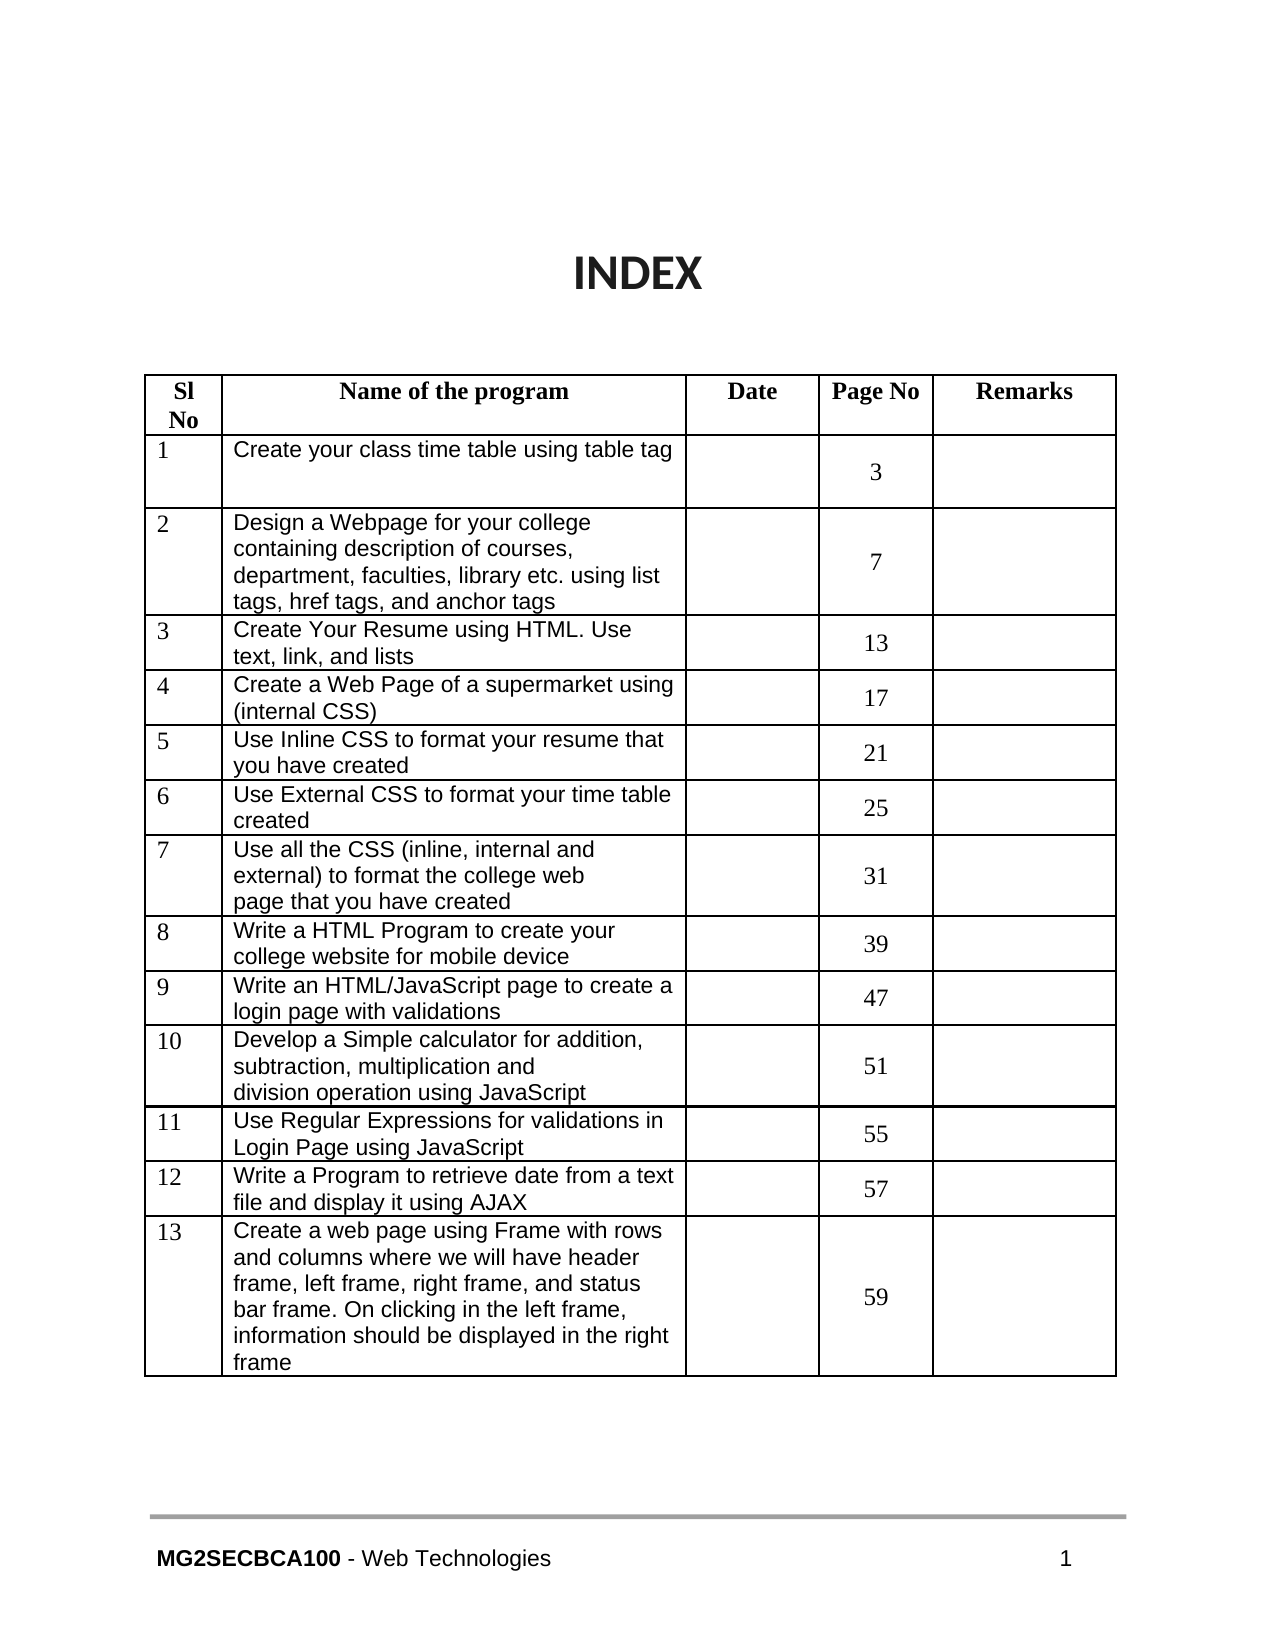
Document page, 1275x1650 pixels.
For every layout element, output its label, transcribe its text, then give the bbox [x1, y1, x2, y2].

table_cell Create Your Resume using HTML. Use text, link, and lists [223, 616, 685, 669]
table_cell Use‬ ‭all‬ ‭the‬ ‭CSS‬ ‭(inline,‬ ‭internal‬ ‭and‬ ‭external)‬ ‭to‬ ‭format‬ ‭the‬ ‭college‬ ‭web‬ page that you have created [223, 836, 685, 915]
table_cell 7 [146, 836, 221, 915]
table_cell ‭Design‬ ‭a‬ ‭Webpage‬ ‭for‬ ‭your‬ ‭college‬ ‭containing‬ ‭description‬ ‭of‬ ‭courses,‬ department, faculties, library etc. using list tags, href tags, and anchor tags [223, 509, 685, 614]
table_header Remarks [934, 376, 1115, 433]
table_cell 4 [146, 671, 221, 724]
table_cell [934, 972, 1115, 1024]
table_cell 6 [146, 781, 221, 833]
table_cell Use Regular Expressions for validations in Login Page using JavaScript [223, 1108, 685, 1160]
table_cell [687, 616, 818, 669]
table_cell [687, 781, 818, 833]
table_cell 11 [146, 1108, 221, 1160]
table_cell Use Inline CSS to format your resume that you have created [223, 726, 685, 779]
table_cell 39 [820, 917, 932, 969]
table_cell 59 [820, 1217, 932, 1375]
table_cell [934, 726, 1115, 779]
table_header Page No [820, 376, 932, 433]
table_cell 10 [146, 1026, 221, 1105]
table_cell 13 [820, 616, 932, 669]
table_cell 25 [820, 781, 932, 833]
table_cell 57 [820, 1162, 932, 1215]
table_cell [934, 436, 1115, 507]
table_cell [687, 917, 818, 969]
table_cell [687, 1162, 818, 1215]
table_cell [934, 1026, 1115, 1105]
table_cell [687, 726, 818, 779]
table_cell 1 [146, 436, 221, 507]
table_cell 3 [146, 616, 221, 669]
table_cell 55 [820, 1108, 932, 1160]
table_cell [934, 1108, 1115, 1160]
table_cell Create your class time table using table tag [223, 436, 685, 507]
table_cell 51 [820, 1026, 932, 1105]
table_cell 2 [146, 509, 221, 614]
table_cell [687, 1217, 818, 1375]
table_cell Develop‬‭ a‬‭ Simple‬‭ calculator‬‭ for‬‭ addition,‬‭ subtraction,‬‭ multiplication‬‭ and‬ division operation using JavaScript [223, 1026, 685, 1105]
table_cell Write an HTML/JavaScript page to create a login page with validations [223, 972, 685, 1024]
table_cell [934, 917, 1115, 969]
table_cell [934, 509, 1115, 614]
table_cell [934, 671, 1115, 724]
table_cell 8 [146, 917, 221, 969]
table_cell 3 [820, 436, 932, 507]
table_cell 12 [146, 1162, 221, 1215]
table_cell 7 [820, 509, 932, 614]
table_cell [687, 671, 818, 724]
table_cell [934, 836, 1115, 915]
table_cell 17 [820, 671, 932, 724]
table_cell ‭Use External CSS to format your time table created [223, 781, 685, 833]
table_cell [687, 1108, 818, 1160]
table_cell [934, 1217, 1115, 1375]
table_header Sl No [146, 376, 221, 433]
table_cell 13 [146, 1217, 221, 1375]
table_cell ‭Create a Web Page of a supermarket using (internal CSS) [223, 671, 685, 724]
table_cell 31 [820, 836, 932, 915]
table_cell [687, 836, 818, 915]
table_cell Write‬ ‭a‬ ‭Program‬ ‭to‬ ‭retrieve‬ ‭date‬ ‭from‬ ‭a‬ ‭text‬ ‭file‬ ‭and‬ ‭display‬ ‭it‬ ‭using‬ AJAX [223, 1162, 685, 1215]
table_cell 21 [820, 726, 932, 779]
table_cell [687, 436, 818, 507]
table_cell 9 [146, 972, 221, 1024]
table_cell [934, 616, 1115, 669]
table_cell [687, 972, 818, 1024]
table_cell [934, 1162, 1115, 1215]
table_cell Create‬ ‭a‬ ‭web‬ ‭page‬ ‭using ‬‭Frame‬‭ with‬‭ rows ‬‭and‬‭ columns ‬‭where‬‭ we ‬‭will‬ have‬ ‭header‬ ‭frame,‬ ‭left‬ ‭frame,‬ ‭right‬ ‭frame,‬ ‭and‬ ‭status‬ ‭bar‬ ‭frame.‬ ‭On‬ clicking in the left frame, information should be displayed in the right frame [223, 1217, 685, 1375]
table_header Date [687, 376, 818, 433]
table_cell 47 [820, 972, 932, 1024]
table_cell [687, 509, 818, 614]
table_cell 5 [146, 726, 221, 779]
subtitle INDEX [150, 241, 1125, 302]
table_cell [934, 781, 1115, 833]
table_header Name of the program [223, 376, 685, 433]
table_cell [687, 1026, 818, 1105]
table_cell Write a HTML Program to create your college website for mobile device [223, 917, 685, 969]
